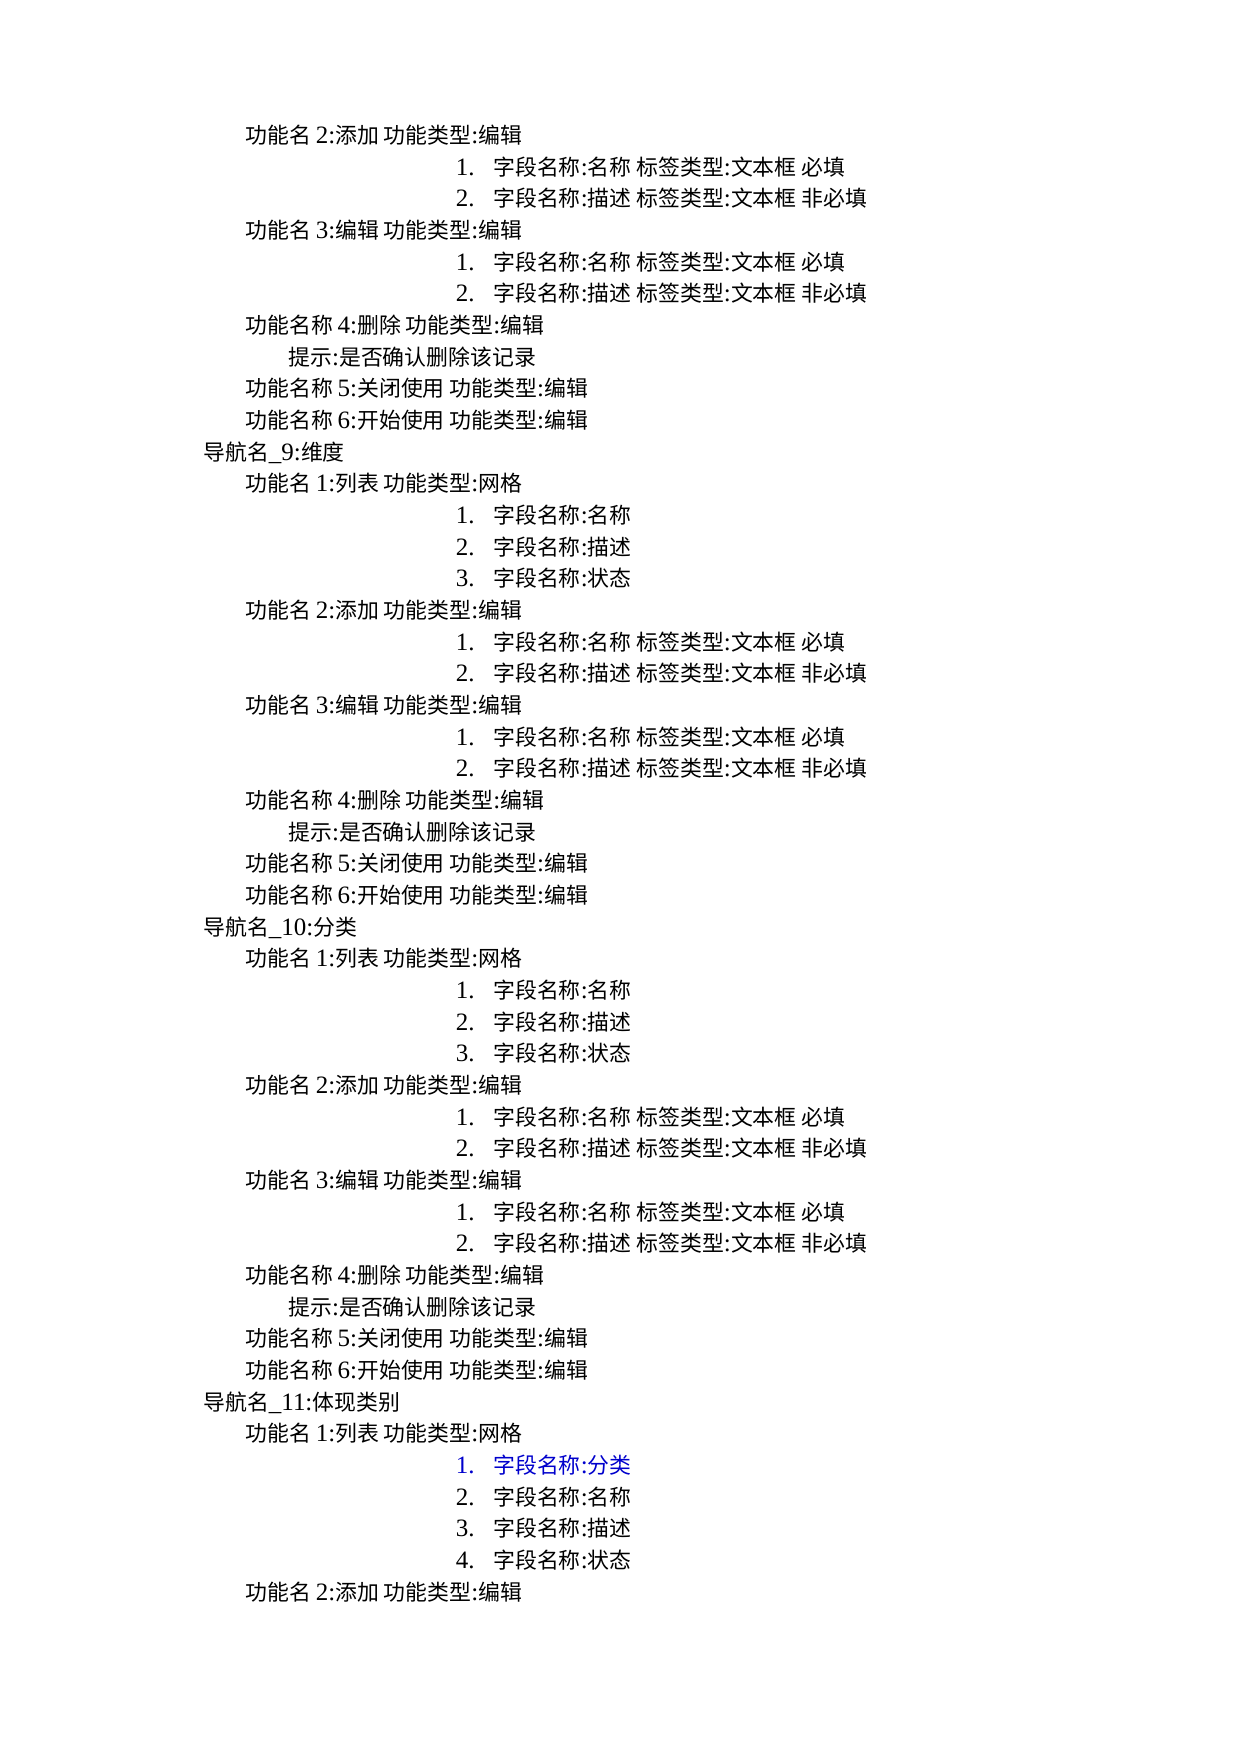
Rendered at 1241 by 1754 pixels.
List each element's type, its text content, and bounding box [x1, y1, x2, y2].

text 提示:是否确认删除该记录 [118, 340, 1122, 371]
list 字段名称:描述 标签类型:文本框 非必填 [456, 656, 1122, 688]
list 字段名称:描述 [456, 1005, 1122, 1036]
text 功能名3:编辑 功能类型:编辑 [118, 213, 1122, 245]
list 字段名称:描述 [456, 1511, 1122, 1543]
list 字段名称:名称 [456, 973, 1122, 1005]
list 字段名称:名称 标签类型:文本框 必填 [456, 245, 1122, 276]
text 导航名_10:分类 [118, 910, 1122, 941]
text 导航名_11:体现类别 [118, 1385, 1122, 1416]
text 提示:是否确认删除该记录 [118, 1290, 1122, 1321]
text 提示:是否确认删除该记录 [118, 815, 1122, 846]
text 功能名称5:关闭使用 功能类型:编辑 [118, 371, 1122, 403]
list 字段名称:名称 标签类型:文本框 必填 [456, 720, 1122, 751]
list 字段名称:状态 [456, 561, 1122, 593]
list 字段名称:状态 [456, 1543, 1122, 1575]
text 功能名2:添加 功能类型:编辑 [118, 1068, 1122, 1100]
list 字段名称:描述 标签类型:文本框 非必填 [456, 1226, 1122, 1258]
text 功能名称5:关闭使用 功能类型:编辑 [118, 846, 1122, 878]
list 字段名称:描述 标签类型:文本框 非必填 [456, 1131, 1122, 1163]
text 功能名2:添加 功能类型:编辑 [118, 593, 1122, 625]
list 字段名称:名称 标签类型:文本框 必填 [456, 1100, 1122, 1131]
text 功能名称6:开始使用 功能类型:编辑 [118, 1353, 1122, 1385]
text 导航名_9:维度 [118, 435, 1122, 466]
text 功能名称4:删除 功能类型:编辑 [118, 783, 1122, 815]
list 字段名称:描述 [456, 530, 1122, 561]
text 功能名称6:开始使用 功能类型:编辑 [118, 878, 1122, 910]
text 功能名2:添加 功能类型:编辑 [118, 1575, 1122, 1606]
text 功能名1:列表 功能类型:网格 [118, 1416, 1122, 1448]
text 功能名称4:删除 功能类型:编辑 [118, 308, 1122, 340]
list 字段名称:名称 标签类型:文本框 必填 [456, 1195, 1122, 1226]
list 字段名称:状态 [456, 1036, 1122, 1068]
list 字段名称:名称 [456, 1480, 1122, 1511]
text 功能名3:编辑 功能类型:编辑 [118, 688, 1122, 720]
list 字段名称:分类 [456, 1448, 1122, 1480]
list 字段名称:名称 [456, 498, 1122, 530]
text 功能名1:列表 功能类型:网格 [118, 941, 1122, 973]
list 字段名称:描述 标签类型:文本框 非必填 [456, 751, 1122, 783]
text 功能名称6:开始使用 功能类型:编辑 [118, 403, 1122, 435]
text 功能名称5:关闭使用 功能类型:编辑 [118, 1321, 1122, 1353]
list 字段名称:描述 标签类型:文本框 非必填 [456, 181, 1122, 213]
text 功能名1:列表 功能类型:网格 [118, 466, 1122, 498]
text 功能名3:编辑 功能类型:编辑 [118, 1163, 1122, 1195]
list 字段名称:名称 标签类型:文本框 必填 [456, 625, 1122, 656]
text 功能名称4:删除 功能类型:编辑 [118, 1258, 1122, 1290]
list 字段名称:名称 标签类型:文本框 必填 [456, 150, 1122, 181]
text 功能名2:添加 功能类型:编辑 [118, 118, 1122, 150]
list 字段名称:描述 标签类型:文本框 非必填 [456, 276, 1122, 308]
